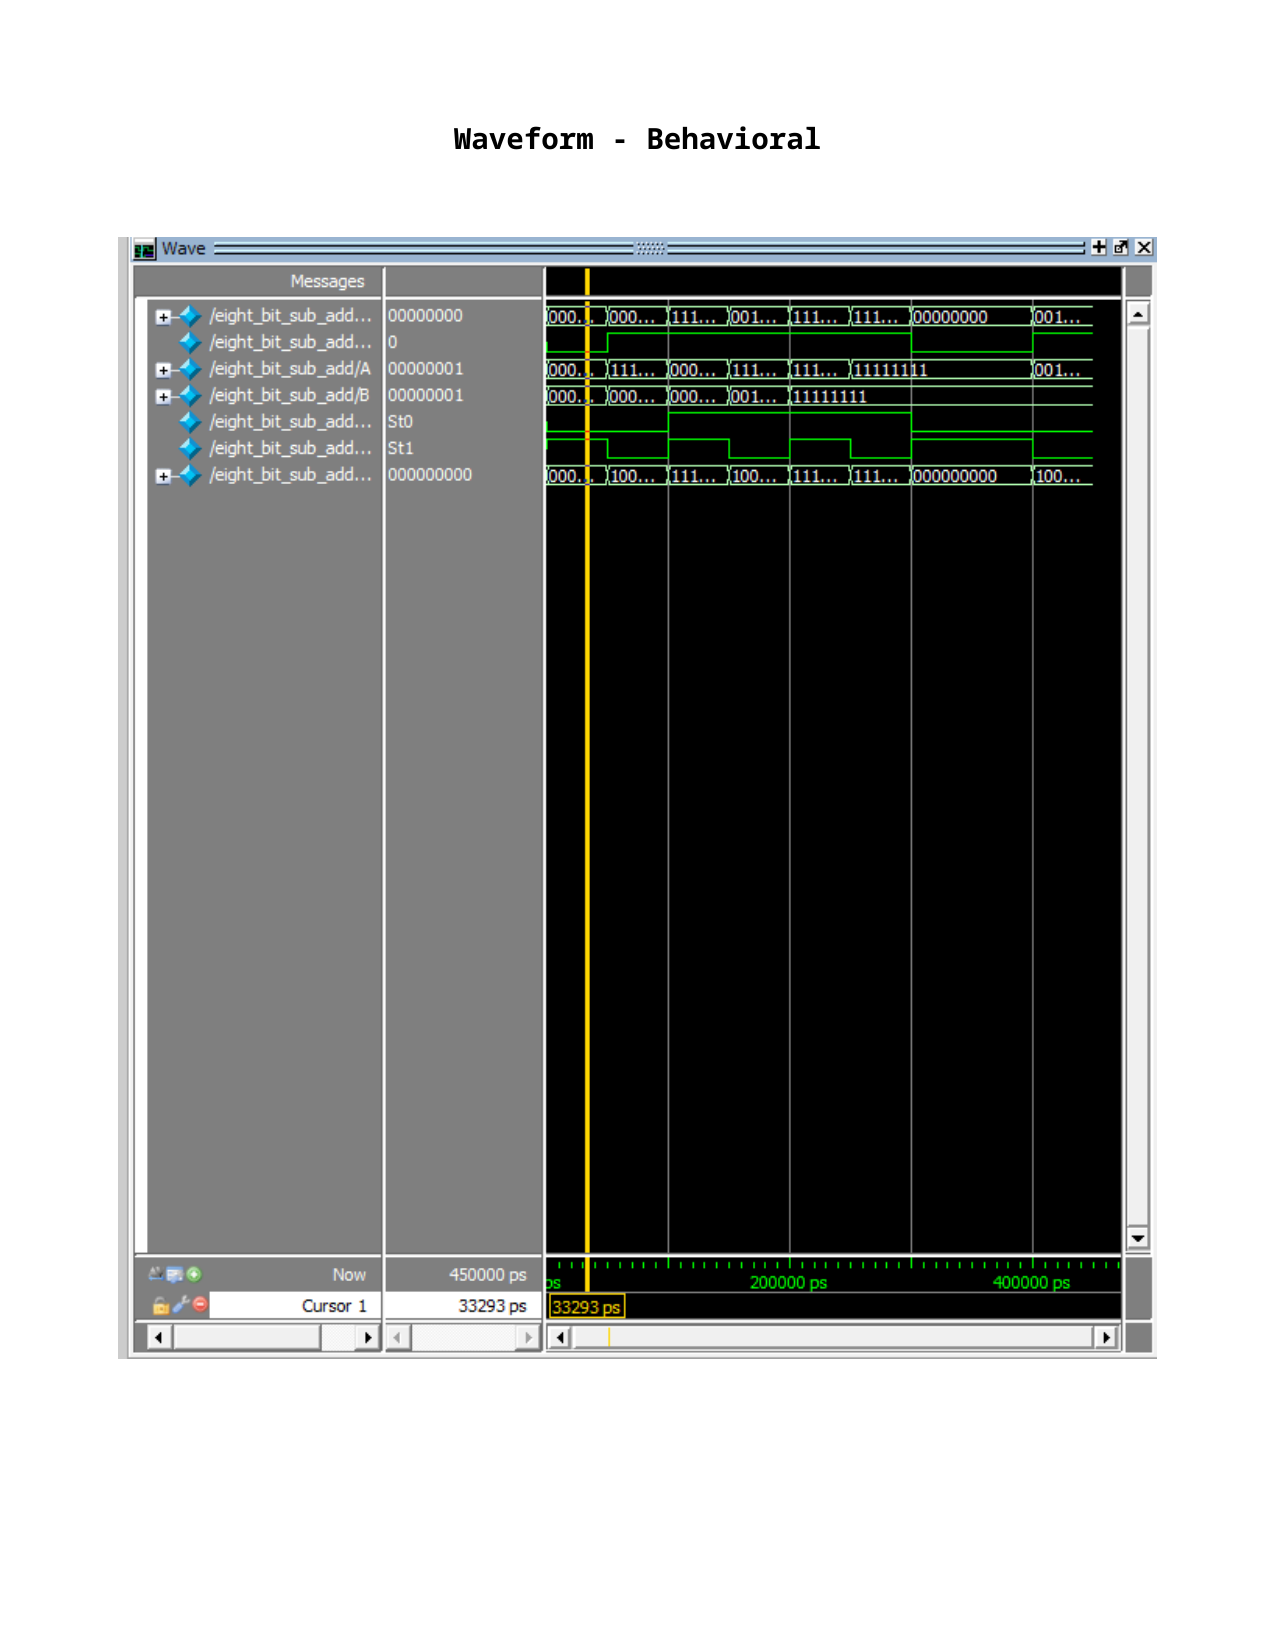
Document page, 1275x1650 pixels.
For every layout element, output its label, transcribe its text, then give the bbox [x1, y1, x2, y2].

text Waveform - Behavioral [118, 118, 1157, 158]
picture [118, 237, 1157, 1359]
